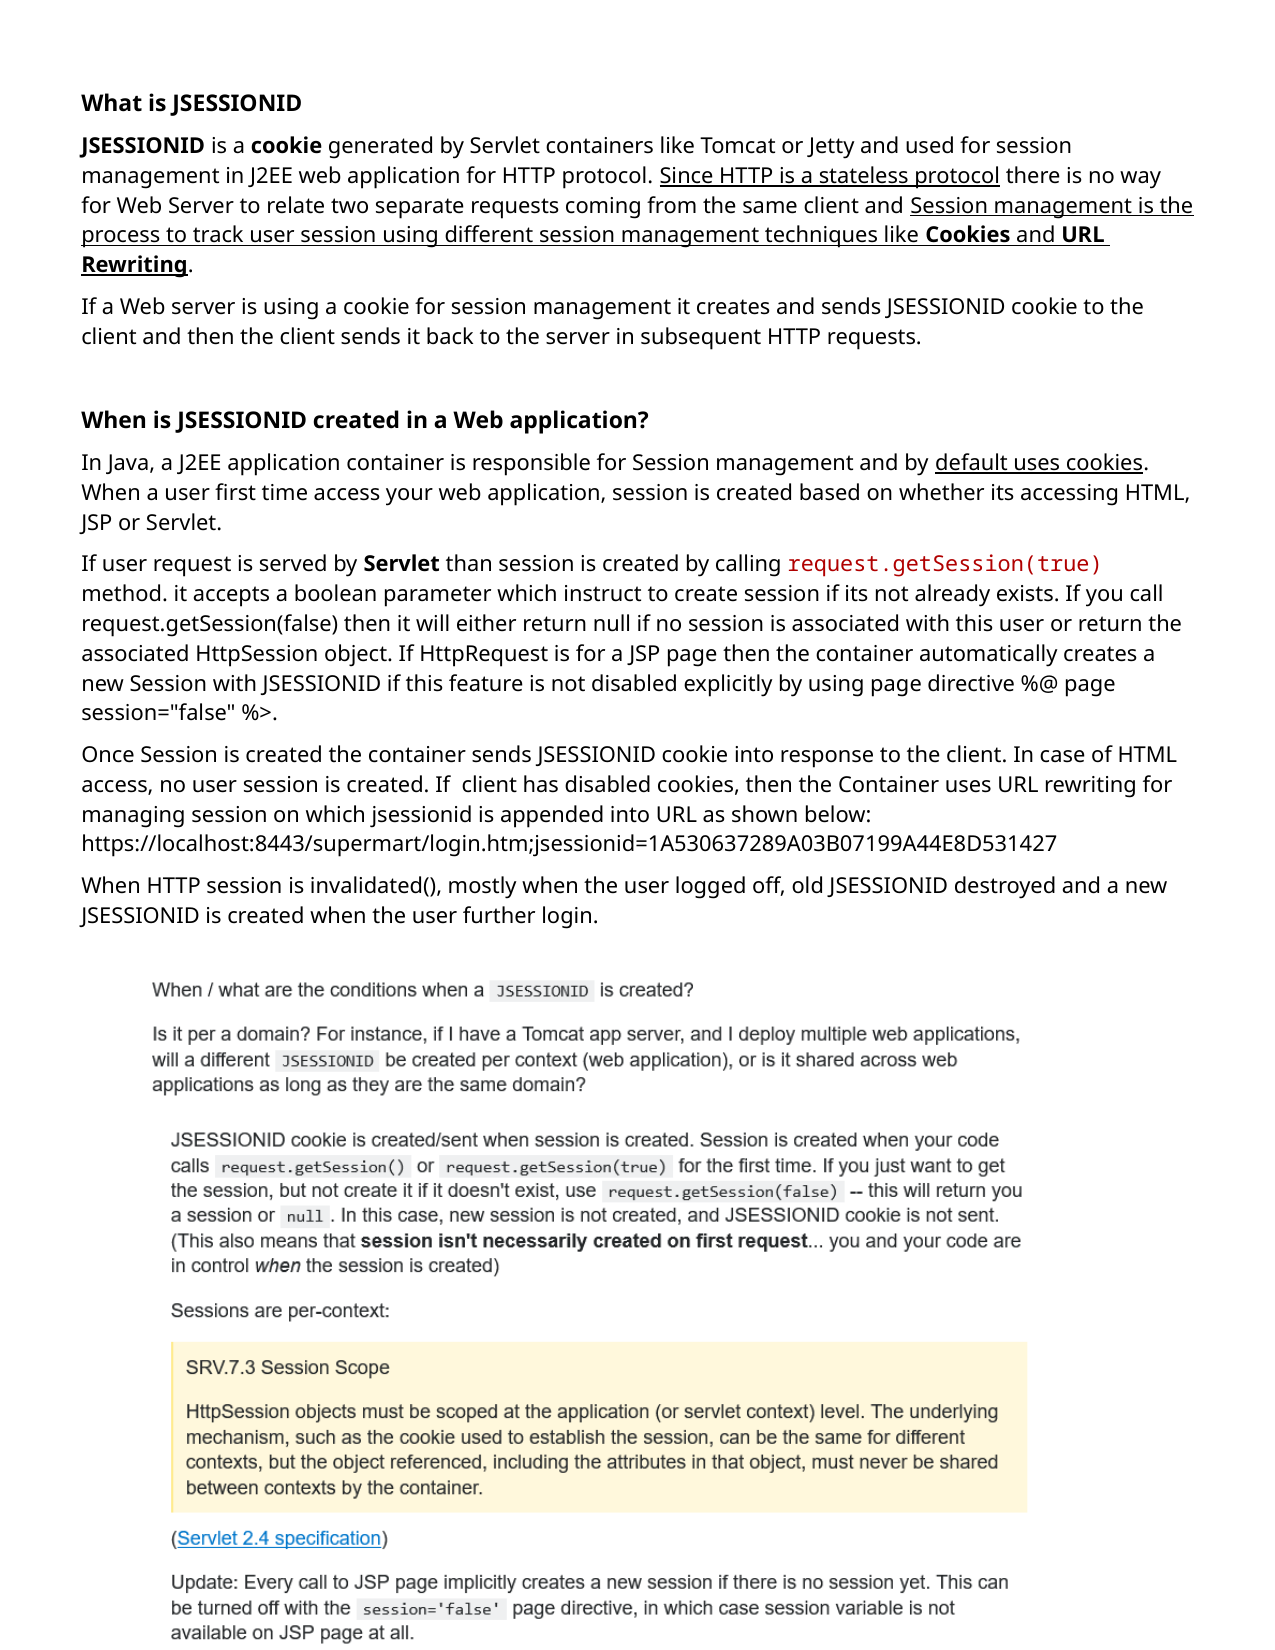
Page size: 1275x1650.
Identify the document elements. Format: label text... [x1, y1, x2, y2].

text In Java, a J2EE application container is responsible for Session management and by default uses cookies. When a user first time access your web application, session is created based on whether its accessing HTML, JSP or Servlet. [81, 447, 1194, 537]
text Once Session is created the container sends JSESSIONID cookie into response to the client. In case of HTML access, no user session is created. If client has disabled cookies, then the Container uses URL rewriting for managing session on which jsessionid is appended into URL as shown below: https://localhost:8443/supermart/login.htm;jsessionid=1A530637289A03B07199A44E8D531427 [81, 739, 1194, 858]
text What is JSESSIONID [81, 87, 1194, 118]
text JSESSIONID is a cookie generated by Servlet containers like Tomcat or Jetty and used for session management in J2EE web application for HTTP protocol. Since HTTP is a stateless protocol there is no way for Web Server to relate two separate requests coming from the same client and Session management is the process to track user session using different session management techniques like Cookies and URL Rewriting. [81, 130, 1194, 279]
picture [149, 975, 1025, 1103]
picture [169, 1124, 1028, 1650]
text If user request is served by Servlet than session is created by calling request.getSession(true) method. it accepts a boolean parameter which instruct to create session if its not already exists. If you call request.getSession(false) then it will either return null if no session is associated with this user or return the associated HttpSession object. If HttpRequest is for a JSP page then the container automatically creates a new Session with JSESSIONID if this feature is not disabled explicitly by using page directive %@ page session="false" %>. [81, 548, 1194, 727]
text If a Web server is using a cookie for session management it creates and sends JSESSIONID cookie to the client and then the client sends it back to the server in subsequent HTTP requests. [81, 291, 1194, 351]
text When HTTP session is invalidated(), mostly when the user logged off, old JSESSIONID destroyed and a new JSESSIONID is created when the user further login. [81, 870, 1194, 930]
text When is JSESSIONID created in a Web application? [81, 404, 1194, 435]
